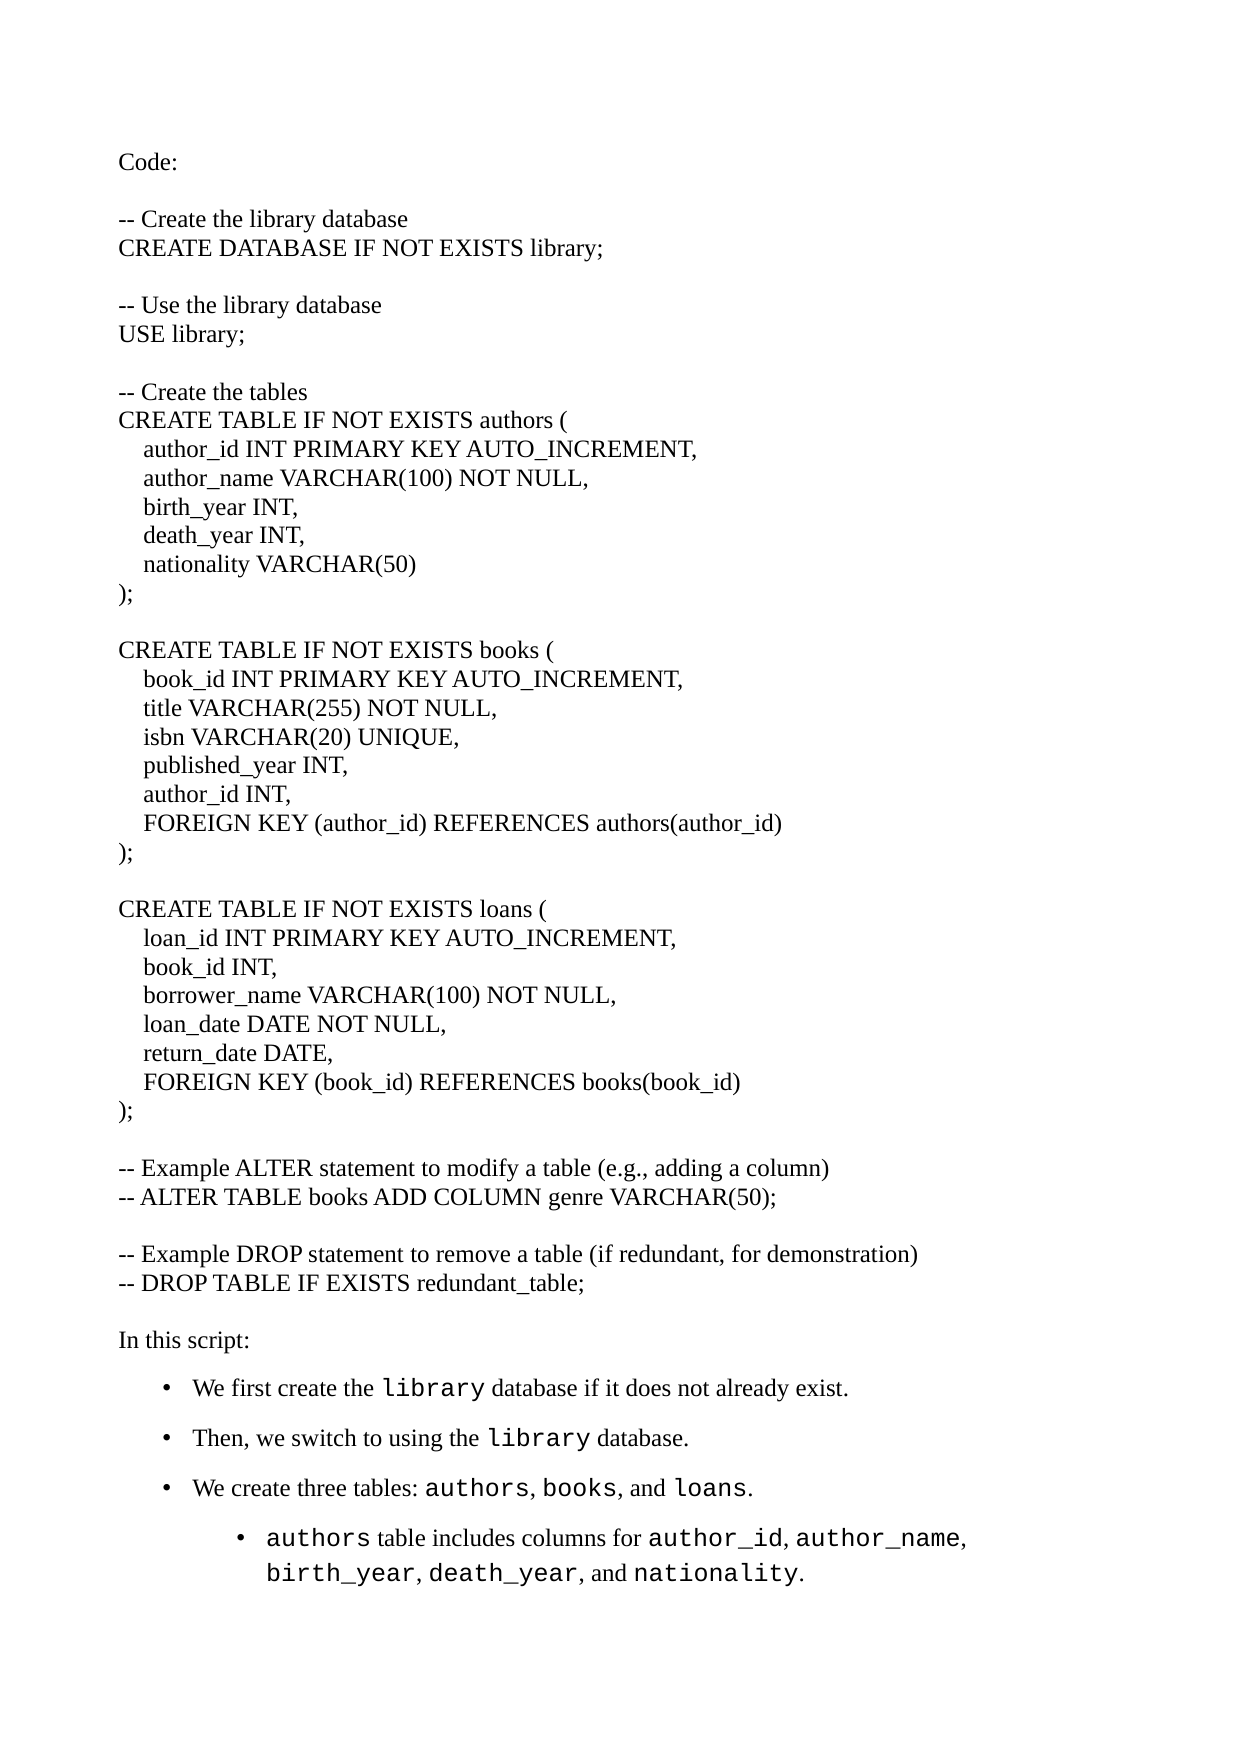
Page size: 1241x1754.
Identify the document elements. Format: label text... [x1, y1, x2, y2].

text -- Example DROP statement to remove a table (if redundant, for demonstration) [118, 1239, 1122, 1268]
text FOREIGN KEY (book_id) REFERENCES books(book_id) [118, 1067, 1122, 1096]
text author_id INT PRIMARY KEY AUTO_INCREMENT, [118, 434, 1122, 463]
list authors table includes columns for author_id, author_name, birth_year, death_year, and nationality. [236, 1523, 1122, 1589]
text published_year INT, [118, 751, 1122, 779]
text ); [118, 837, 1122, 866]
text -- Create the tables [118, 377, 1122, 406]
text ); [118, 1096, 1122, 1124]
text USE library; [118, 319, 1122, 348]
text FOREIGN KEY (author_id) REFERENCES authors(author_id) [118, 808, 1122, 837]
text loan_date DATE NOT NULL, [118, 1009, 1122, 1038]
text -- DROP TABLE IF EXISTS redundant_table; [118, 1268, 1122, 1297]
text book_id INT, [118, 952, 1122, 981]
text -- Example ALTER statement to modify a table (e.g., adding a column) [118, 1153, 1122, 1182]
text loan_id INT PRIMARY KEY AUTO_INCREMENT, [118, 923, 1122, 952]
text author_name VARCHAR(100) NOT NULL, [118, 463, 1122, 492]
list Then, we switch to using the library database. [162, 1423, 1122, 1454]
text book_id INT PRIMARY KEY AUTO_INCREMENT, [118, 664, 1122, 693]
text -- ALTER TABLE books ADD COLUMN genre VARCHAR(50); [118, 1182, 1122, 1211]
text birth_year INT, [118, 492, 1122, 521]
text death_year INT, [118, 521, 1122, 549]
text CREATE TABLE IF NOT EXISTS loans ( [118, 894, 1122, 923]
text CREATE TABLE IF NOT EXISTS authors ( [118, 406, 1122, 434]
text title VARCHAR(255) NOT NULL, [118, 693, 1122, 722]
text isbn VARCHAR(20) UNIQUE, [118, 722, 1122, 751]
list We first create the library database if it does not already exist. [162, 1373, 1122, 1404]
text nationality VARCHAR(50) [118, 549, 1122, 578]
text borrower_name VARCHAR(100) NOT NULL, [118, 981, 1122, 1009]
text Code: [118, 147, 1122, 176]
text In this script: [118, 1326, 1122, 1354]
list We create three tables: authors, books, and loans. [162, 1473, 1122, 1504]
text author_id INT, [118, 779, 1122, 808]
text return_date DATE, [118, 1038, 1122, 1067]
text ); [118, 578, 1122, 607]
text -- Create the library database [118, 204, 1122, 233]
text CREATE DATABASE IF NOT EXISTS library; [118, 233, 1122, 262]
text CREATE TABLE IF NOT EXISTS books ( [118, 636, 1122, 664]
text -- Use the library database [118, 291, 1122, 319]
